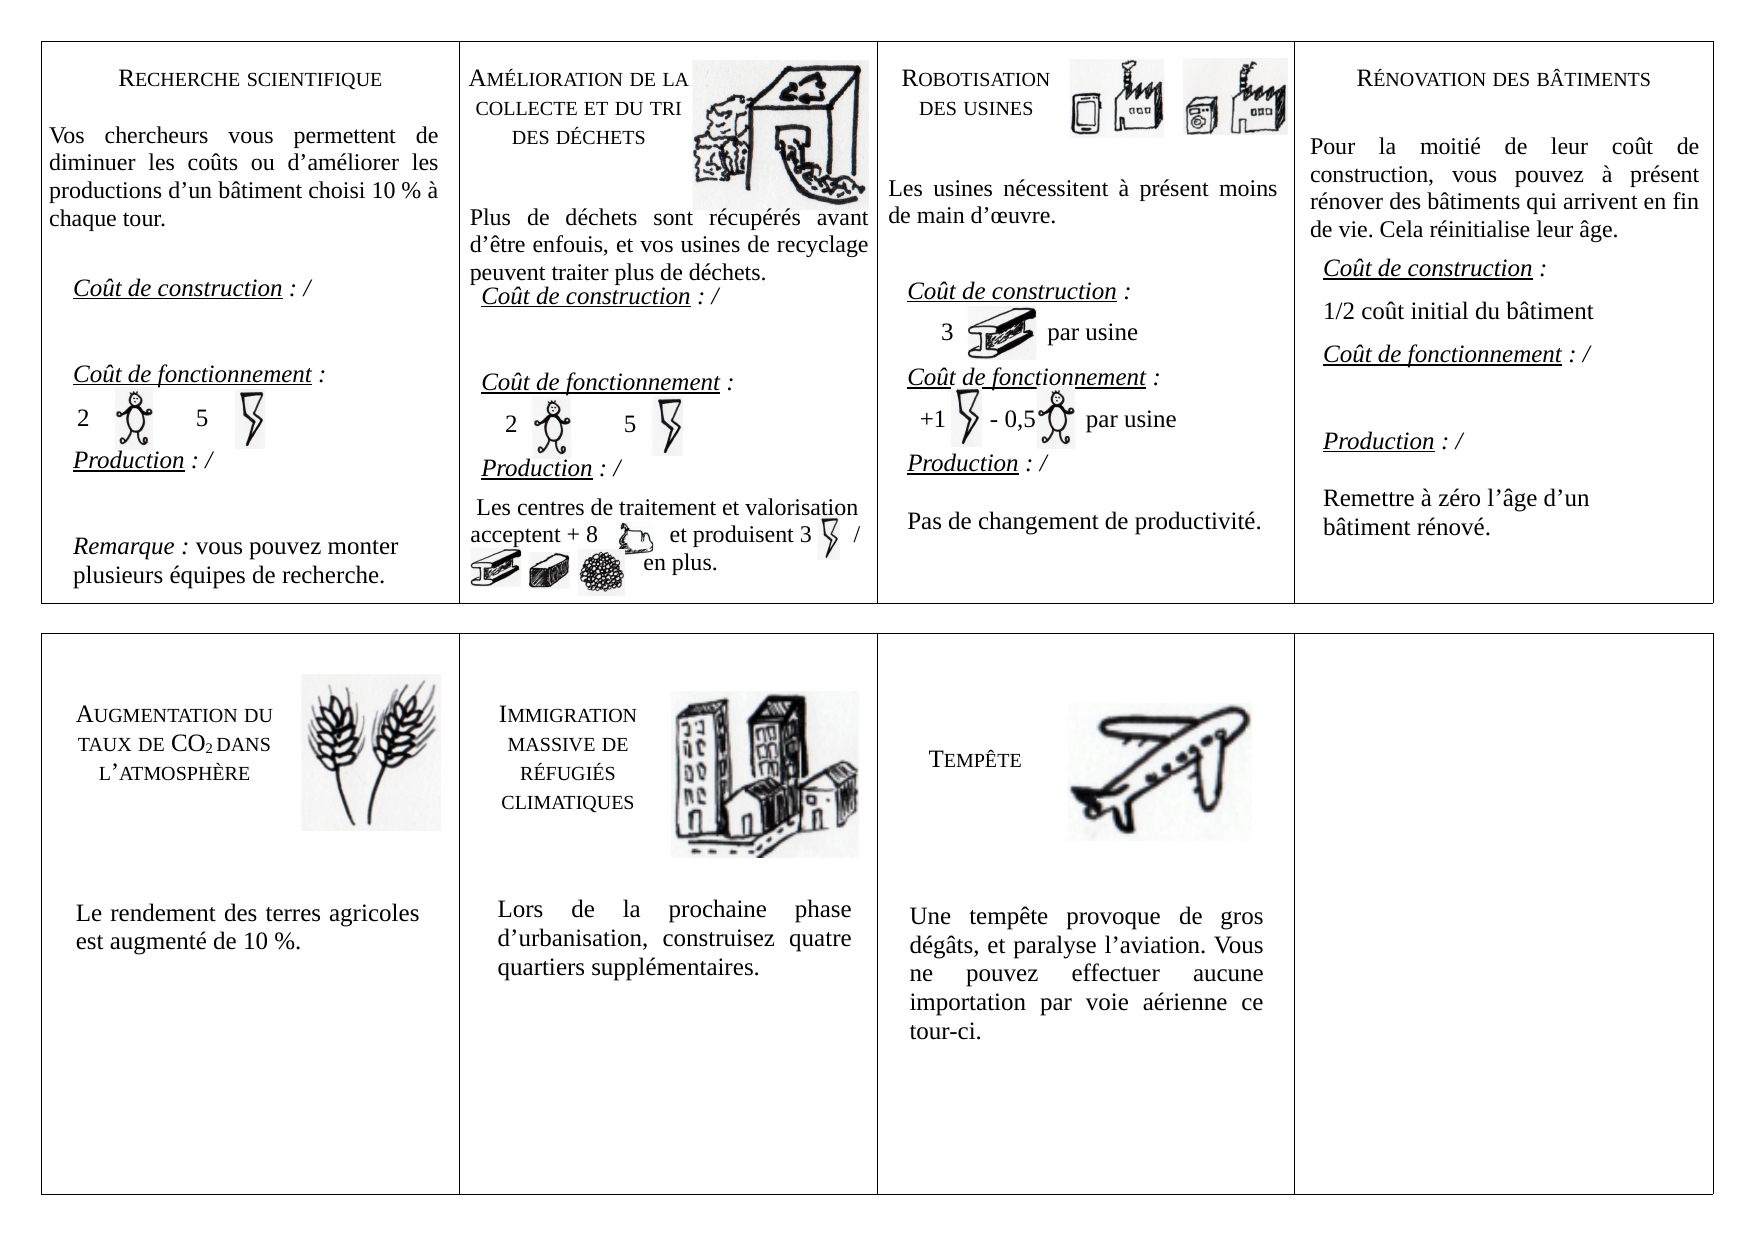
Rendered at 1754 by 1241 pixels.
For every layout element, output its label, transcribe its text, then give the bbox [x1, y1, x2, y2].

picture [1067, 703, 1253, 841]
picture [817, 516, 840, 560]
picture [114, 387, 154, 450]
picture [692, 60, 869, 210]
table_header Recherche scientifique [42, 42, 459, 602]
picture [652, 396, 684, 456]
table_header Rénovation des bâtiments [1295, 42, 1713, 602]
picture [234, 389, 266, 449]
picture [532, 396, 572, 459]
table_cell Augmentation du taux de CO2 dans l’atmosphère [42, 634, 459, 1193]
table_cell [459, 604, 877, 632]
table_header Amélioration de la collecte et du tri des déchets [460, 42, 877, 602]
picture [950, 387, 982, 447]
picture [1069, 59, 1165, 138]
picture [1036, 386, 1076, 449]
picture [577, 522, 654, 596]
table_cell [1295, 604, 1713, 632]
table_cell Immigration massive de réfugiés climatiques [460, 634, 877, 1193]
picture [528, 552, 570, 589]
picture [967, 306, 1037, 360]
table_cell [1295, 634, 1713, 1193]
table_cell Tempête [878, 634, 1294, 1193]
picture [301, 674, 442, 831]
table_cell [41, 604, 459, 632]
table_cell [877, 604, 1294, 632]
picture [1182, 58, 1288, 135]
table_header Robotisation des usines [878, 42, 1294, 602]
picture [470, 548, 522, 587]
picture [671, 691, 859, 858]
